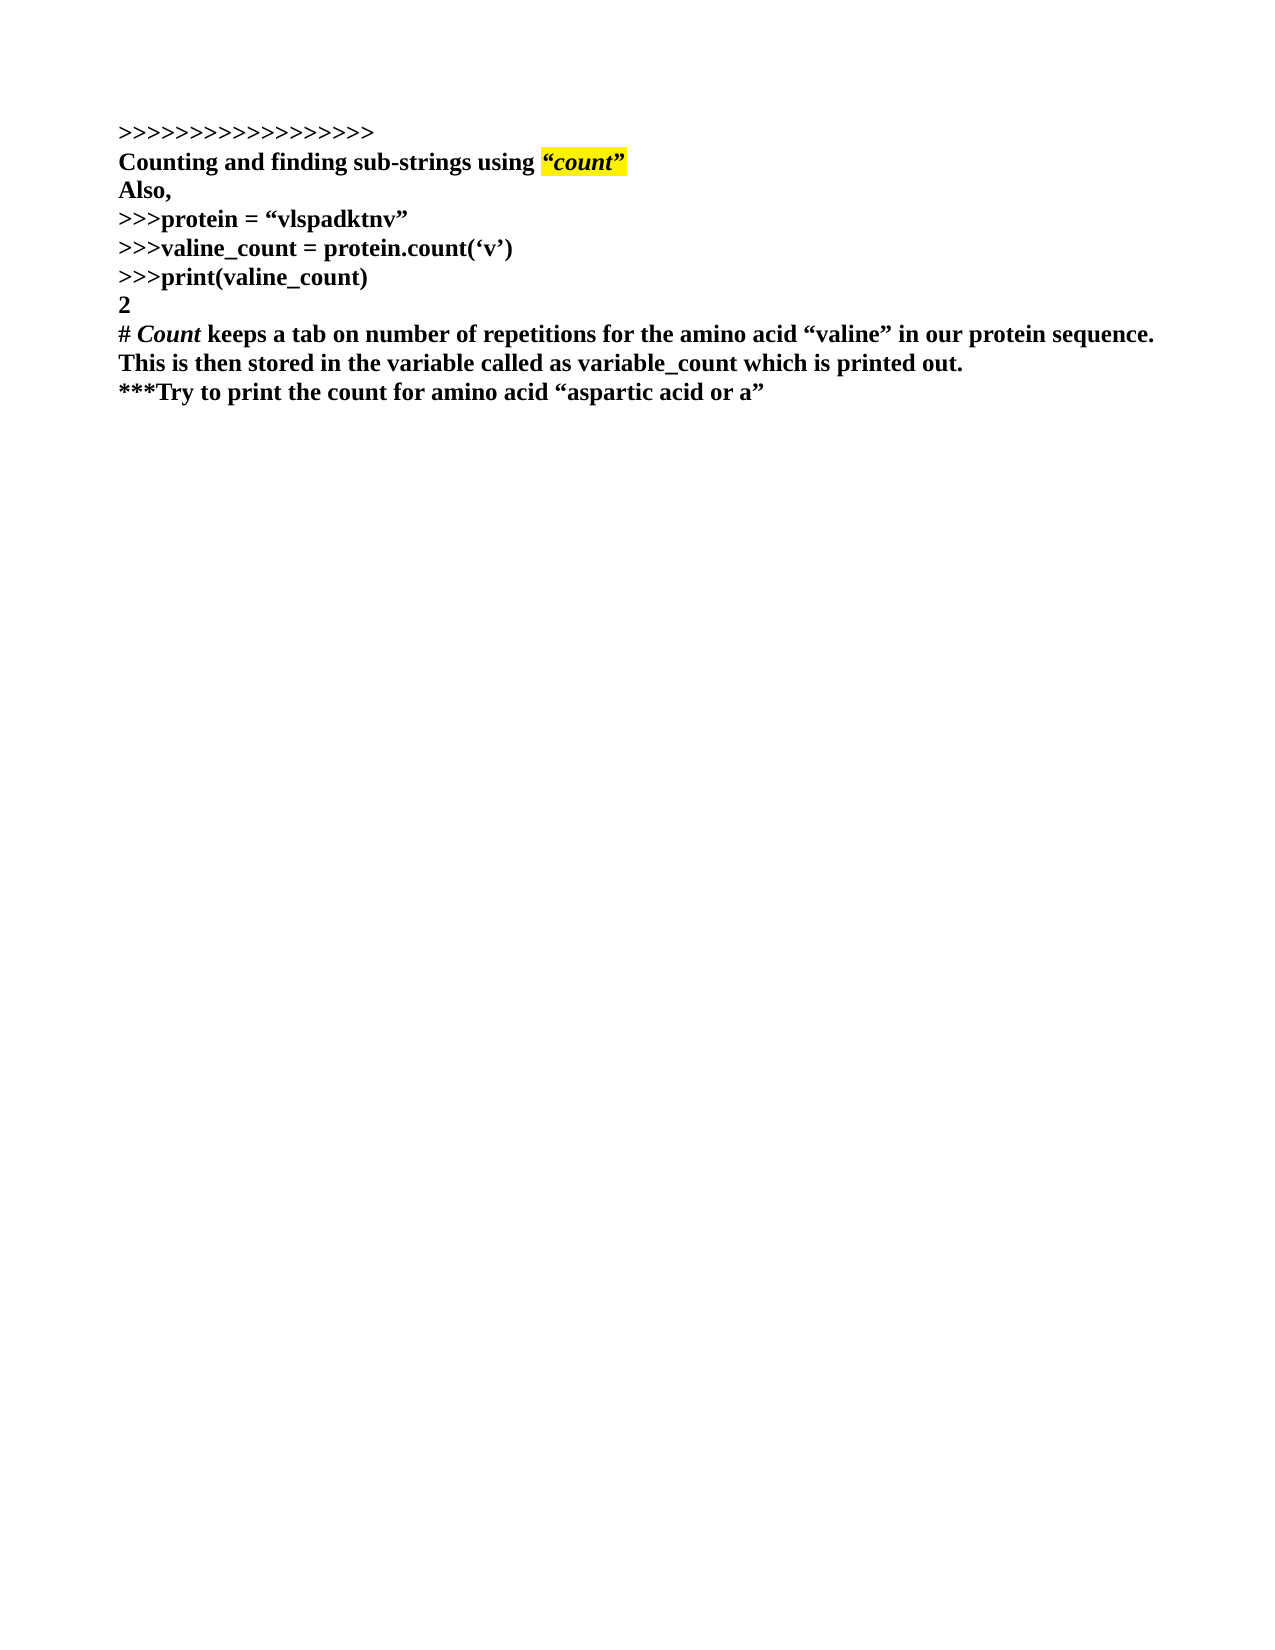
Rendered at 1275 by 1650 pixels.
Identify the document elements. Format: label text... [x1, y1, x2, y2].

text >>>protein = “vlspadktnv” [118, 204, 1157, 233]
text >>>>>>>>>>>>>>>>>> [118, 118, 1157, 147]
text 2 [118, 291, 1157, 319]
text ***Try to print the count for amino acid “aspartic acid or a” [118, 377, 1157, 406]
text Counting and finding sub-strings using “count” [118, 147, 1157, 176]
text # Count keeps a tab on number of repetitions for the amino acid “valine” in our protein sequence. This is then stored in the variable called as variable_count which is printed out. [118, 319, 1157, 377]
text >>>valine_count = protein.count(‘v’) [118, 233, 1157, 262]
text Also, [118, 176, 1157, 204]
text >>>print(valine_count) [118, 262, 1157, 291]
